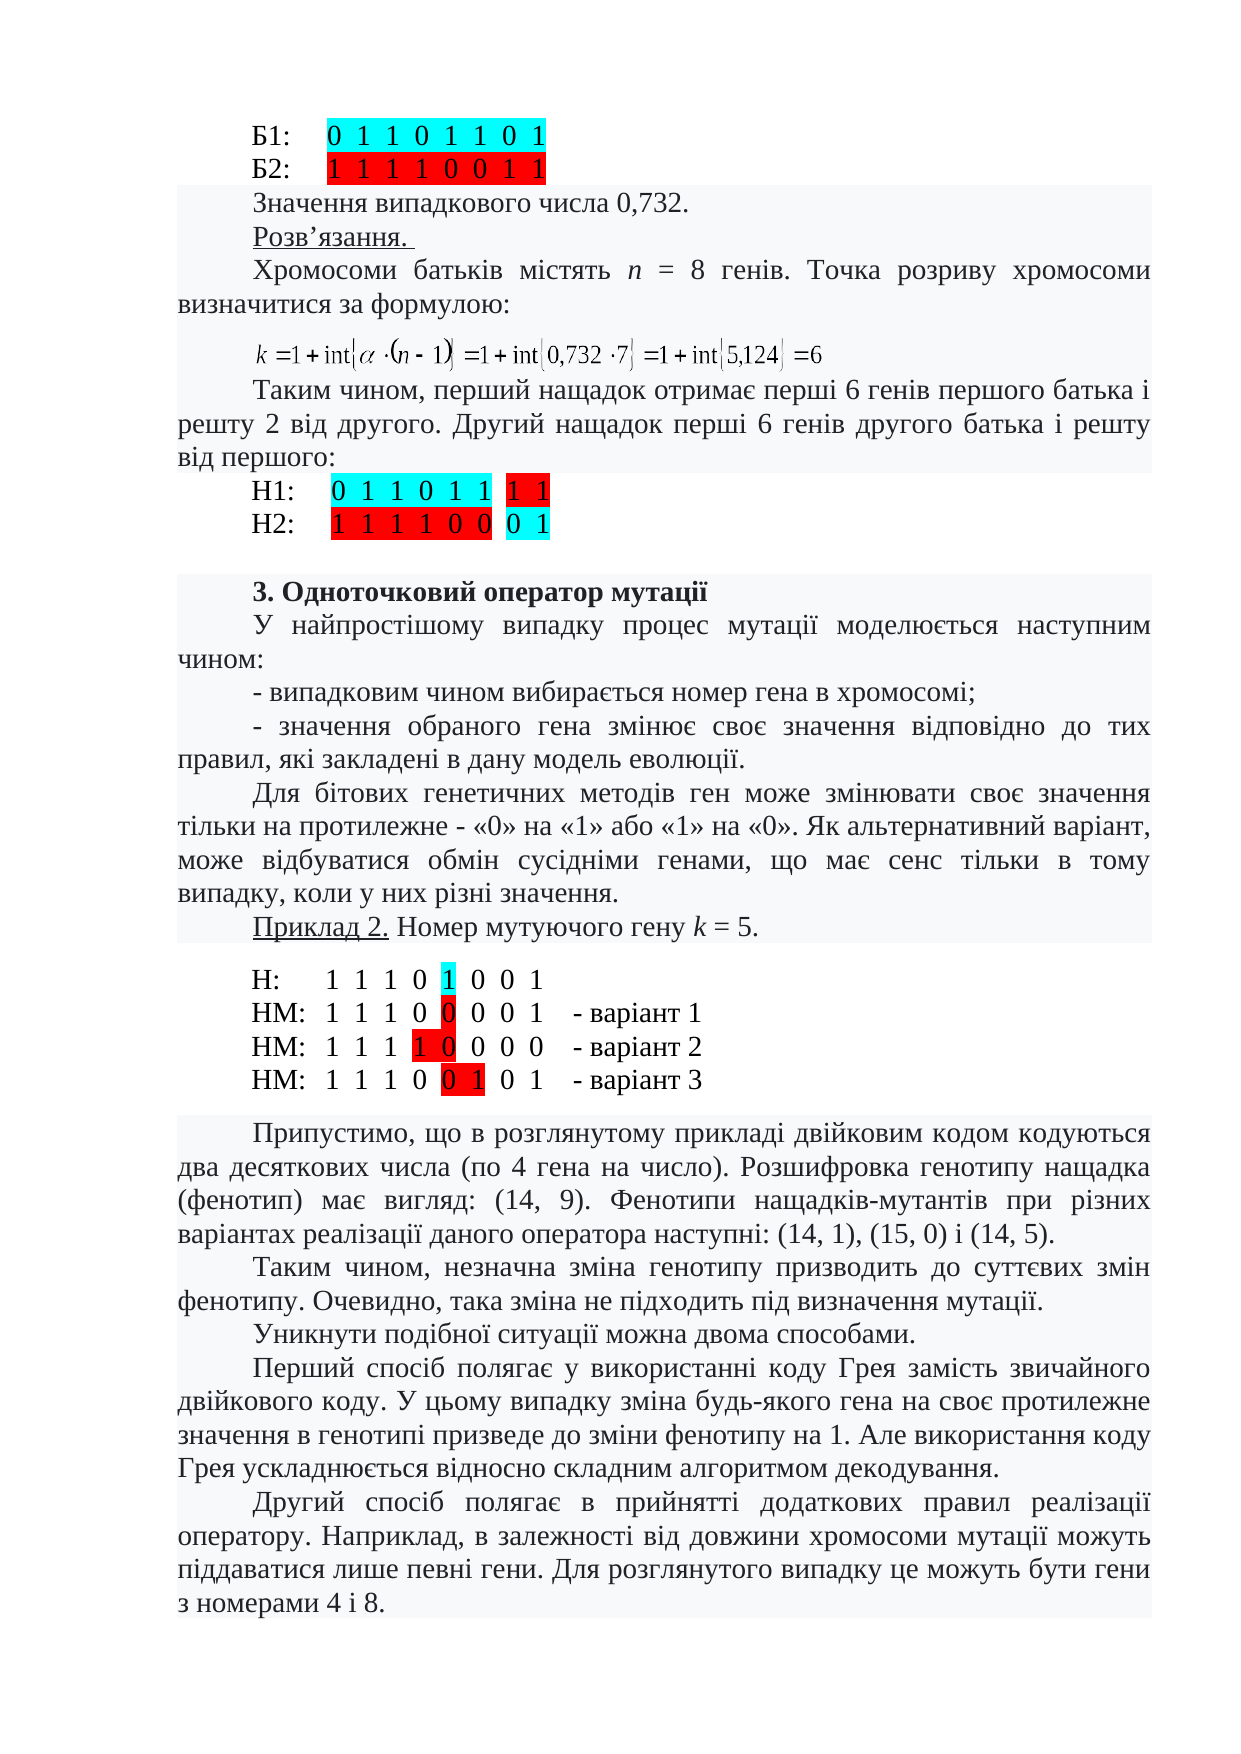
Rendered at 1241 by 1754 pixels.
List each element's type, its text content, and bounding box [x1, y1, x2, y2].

text Припустимо, що в розглянутому прикладі двійковим кодом кодуються два десяткових числа (по 4 гена на число). Розшифровка генотипу нащадка (фенотип) має вигляд: (14, 9). Фенотипи нащадків-мутантів при різних варіантах реалізації даного оператора наступні: (14, 1), (15, 0) і (14, 5). [177, 1115, 1152, 1249]
text Перший спосіб полягає у використанні коду Грея замість звичайного двійкового коду. У цьому випадку зміна будь-якого гена на своє протилежне значення в генотипі призведе до зміни фенотипу на 1. Але використання коду Грея ускладнюється відносно складним алгоритмом декодування. [177, 1350, 1152, 1484]
text 3. Одноточковий оператор мутації [177, 574, 1152, 607]
text У найпростішому випадку процес мутації моделюється наступним чином: [177, 607, 1152, 674]
text Б2: 1 1 1 1 0 0 1 1 [177, 152, 1152, 185]
text - випадковим чином вибирається номер гена в хромосомі; [177, 674, 1152, 708]
text НМ: 1 1 1 0 0 1 0 1 - варіант 3 [177, 1062, 1152, 1096]
text Другий спосіб полягає в прийнятті додаткових правил реалізації оператору. Наприклад, в залежності від довжини хромосоми мутації можуть піддаватися лише певні гени. Для розглянутого випадку це можуть бути гени з номерами 4 і 8. [177, 1484, 1152, 1618]
text Розв’язання. [177, 219, 1152, 252]
text Уникнути подібної ситуації можна двома способами. [177, 1316, 1152, 1350]
text Таким чином, незначна зміна генотипу призводить до суттєвих змін фенотипу. Очевидно, така зміна не підходить під визначення мутації. [177, 1249, 1152, 1316]
text Б1: 0 1 1 0 1 1 0 1 [177, 118, 1152, 152]
text Н2: 1 1 1 1 0 0 0 1 [177, 507, 1152, 540]
text Н: 1 1 1 0 1 0 0 1 [177, 962, 1152, 995]
text Значення випадкового числа 0,732. [177, 185, 1152, 219]
text Таким чином, перший нащадок отримає перші 6 генів першого батька і решту 2 від другого. Другий нащадок перші 6 генів другого батька і решту від першого: [177, 372, 1152, 473]
text Н1: 0 1 1 0 1 1 1 1 [177, 473, 1152, 507]
text - значення обраного гена змінює своє значення відповідно до тих правил, які закладені в дану модель еволюції. [177, 708, 1152, 775]
text Хромосоми батьків містять п = 8 генів. Точка розриву хромосоми визначитися за формулою: [177, 252, 1152, 319]
text Для бітових генетичних методів ген може змінювати своє значення тільки на протилежне - «0» на «1» або «1» на «0». Як альтернативний варіант, може відбуватися обмін сусідніми генами, що має сенс тільки в тому випадку, коли у них різні значення. [177, 775, 1152, 909]
text НМ: 1 1 1 0 0 0 0 1 - варіант 1 [177, 995, 1152, 1029]
text Приклад 2. Номер мутуючого гену k = 5. [177, 909, 1152, 943]
text НМ: 1 1 1 1 0 0 0 0 - варіант 2 [177, 1029, 1152, 1062]
